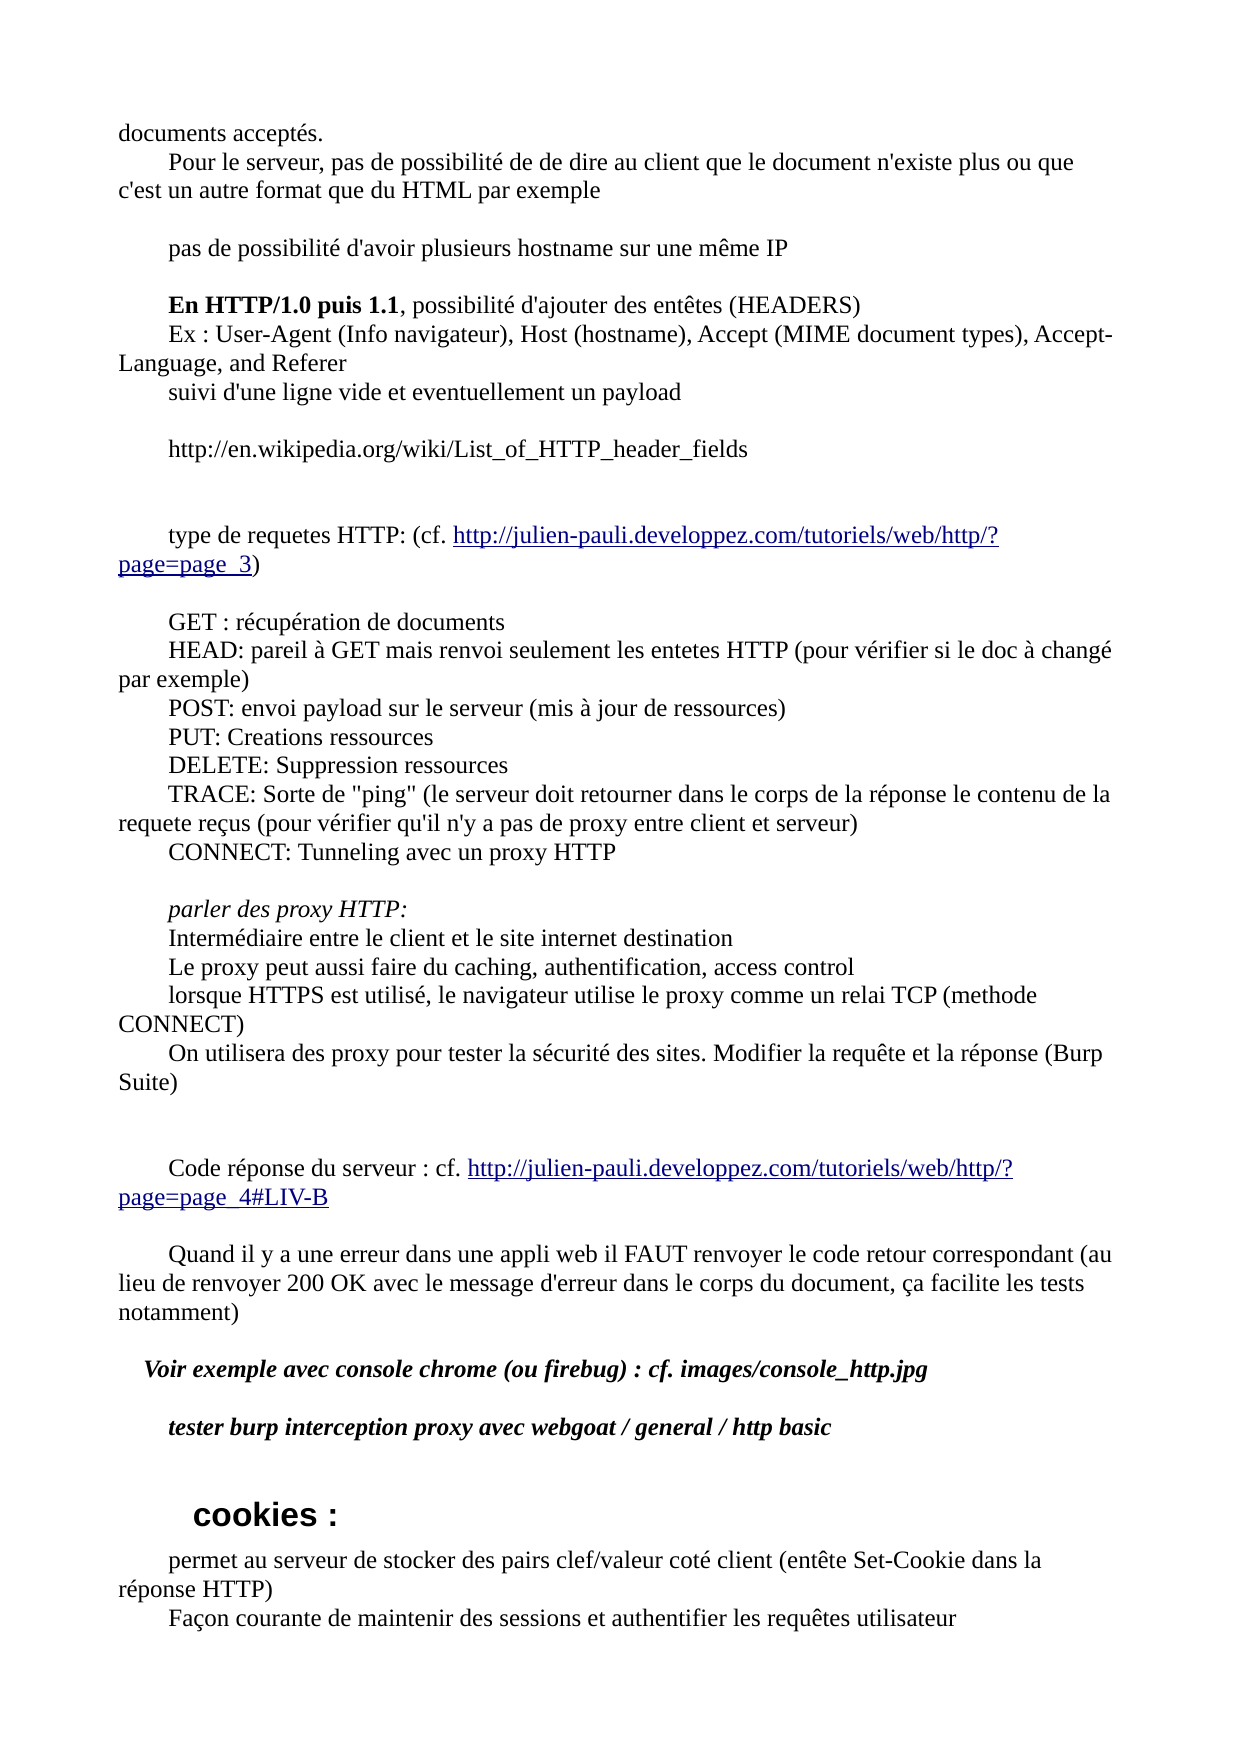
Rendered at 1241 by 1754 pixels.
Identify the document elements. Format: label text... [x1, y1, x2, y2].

text Façon courante de maintenir des sessions et authentifier les requêtes utilisateur [118, 1603, 1122, 1632]
text GET : récupération de documents [118, 607, 1122, 636]
text pas de possibilité d'avoir plusieurs hostname sur une même IP [118, 233, 1122, 262]
text parler des proxy HTTP: [118, 894, 1122, 923]
text Ex : User-Agent (Info navigateur), Host (hostname), Accept (MIME document types), Accept-Language, and Referer [118, 319, 1122, 377]
subtitle cookies : [118, 1494, 1122, 1533]
text lorsque HTTPS est utilisé, le navigateur utilise le proxy comme un relai TCP (methode CONNECT) [118, 981, 1122, 1038]
text CONNECT: Tunneling avec un proxy HTTP [118, 837, 1122, 866]
text PUT: Creations ressources [118, 722, 1122, 751]
text http://en.wikipedia.org/wiki/List_of_HTTP_header_fields [118, 434, 1122, 463]
text DELETE: Suppression ressources [118, 751, 1122, 779]
text Intermédiaire entre le client et le site internet destination [118, 923, 1122, 952]
text TRACE: Sorte de "ping" (le serveur doit retourner dans le corps de la réponse le contenu de la requete reçus (pour vérifier qu'il n'y a pas de proxy entre client et serveur) [118, 779, 1122, 837]
text On utilisera des proxy pour tester la sécurité des sites. Modifier la requête et la réponse (Burp Suite) [118, 1038, 1122, 1096]
text Code réponse du serveur : cf. http://julien-pauli.developpez.com/tutoriels/web/http/?page=page_4#LIV-B [118, 1153, 1122, 1211]
text tester burp interception proxy avec webgoat / general / http basic [118, 1412, 1122, 1441]
text suivi d'une ligne vide et eventuellement un payload [118, 377, 1122, 406]
text En HTTP/1.0 puis 1.1, possibilité d'ajouter des entêtes (HEADERS) [118, 291, 1122, 319]
text POST: envoi payload sur le serveur (mis à jour de ressources) [118, 693, 1122, 722]
text Pour le serveur, pas de possibilité de de dire au client que le document n'existe plus ou que c'est un autre format que du HTML par exemple [118, 147, 1122, 204]
text permet au serveur de stocker des pairs clef/valeur coté client (entête Set-Cookie dans la réponse HTTP) [118, 1546, 1122, 1603]
text HEAD: pareil à GET mais renvoi seulement les entetes HTTP (pour vérifier si le doc à changé par exemple) [118, 636, 1122, 693]
text Le proxy peut aussi faire du caching, authentification, access control [118, 952, 1122, 981]
text type de requetes HTTP: (cf. http://julien-pauli.developpez.com/tutoriels/web/http/?page=page_3) [118, 521, 1122, 578]
text documents acceptés. [118, 118, 1122, 147]
text Voir exemple avec console chrome (ou firebug) : cf. images/console_http.jpg [118, 1354, 1122, 1383]
text Quand il y a une erreur dans une appli web il FAUT renvoyer le code retour correspondant (au lieu de renvoyer 200 OK avec le message d'erreur dans le corps du document, ça facilite les tests notamment) [118, 1239, 1122, 1326]
